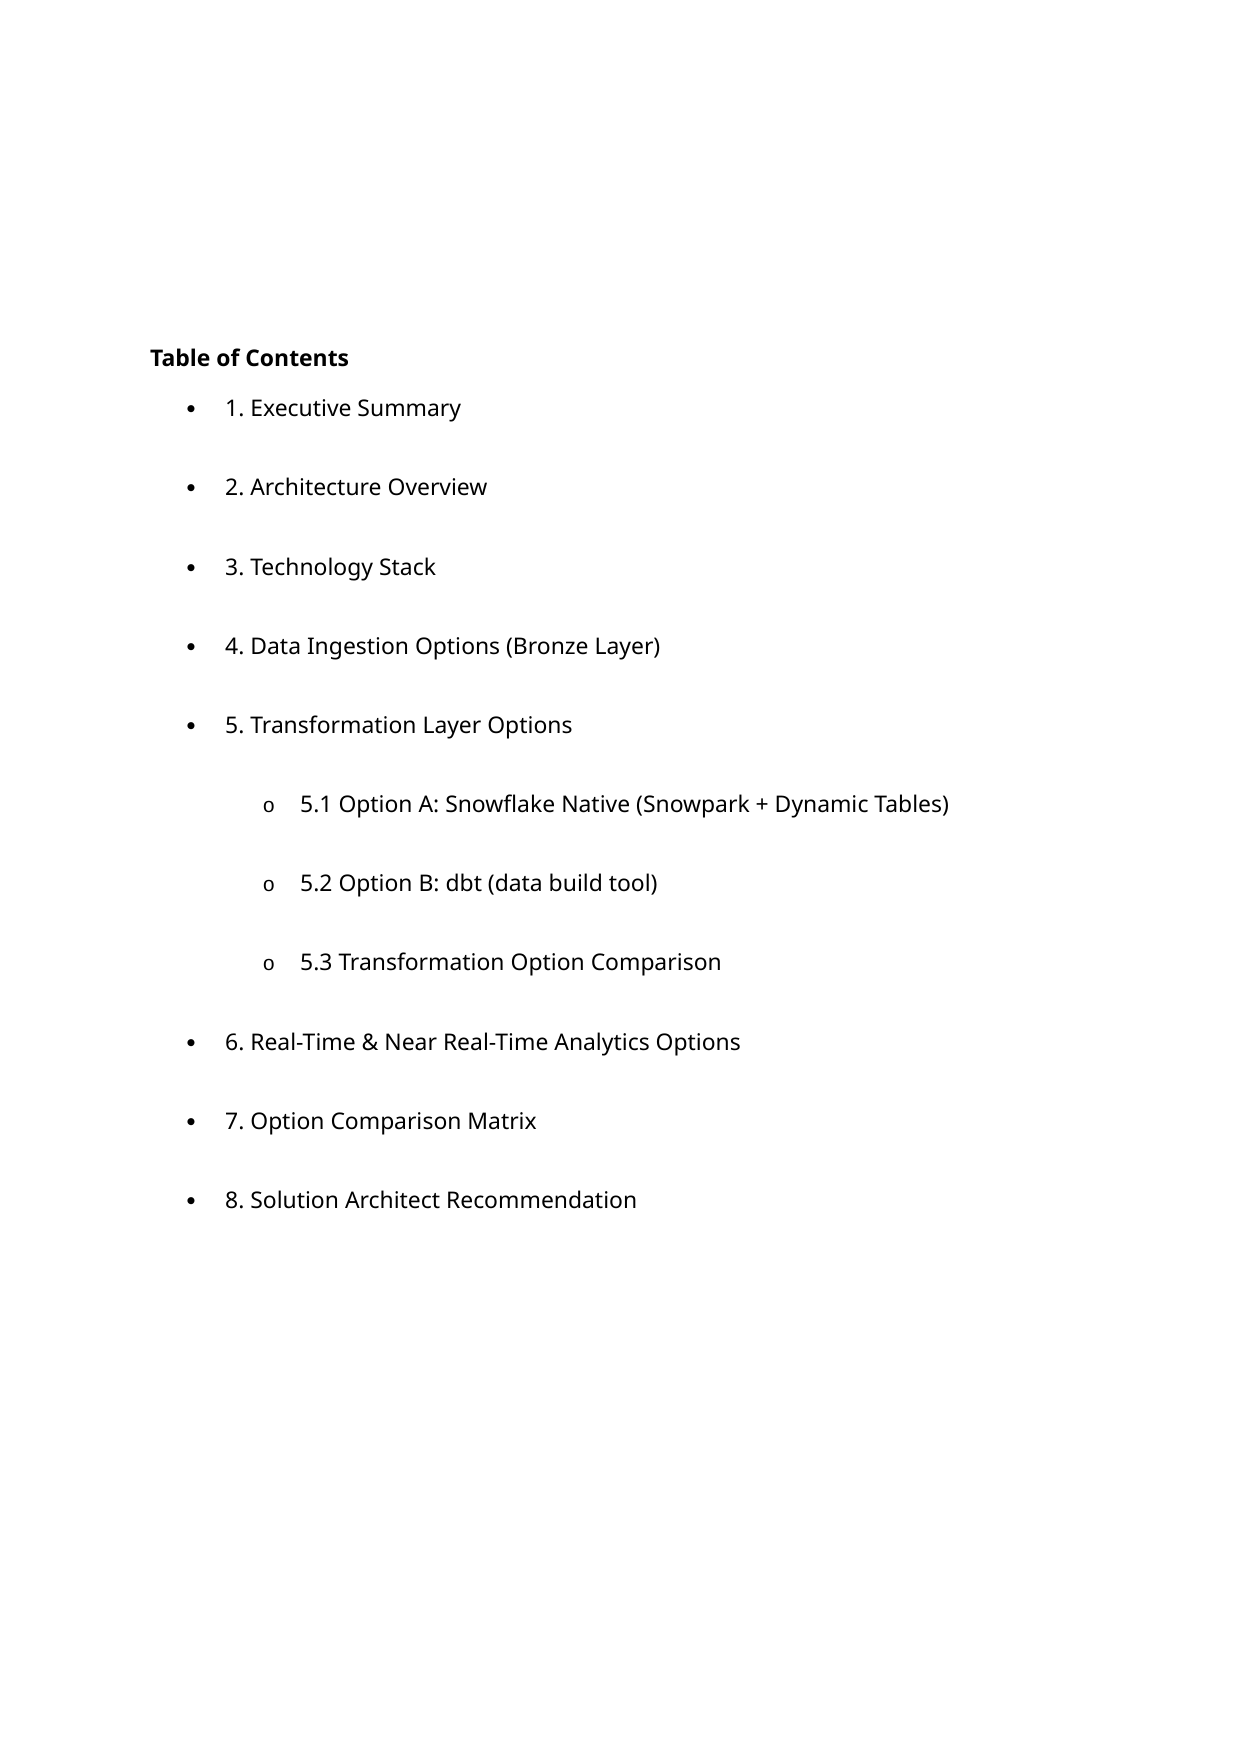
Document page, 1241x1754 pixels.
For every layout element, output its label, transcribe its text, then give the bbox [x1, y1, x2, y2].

list 8. Solution Architect Recommendation [187, 1184, 1090, 1215]
list 5. Transformation Layer Options [187, 709, 1090, 740]
list 7. Option Comparison Matrix [187, 1104, 1090, 1136]
list 5.2 Option B: dbt (data build tool) [262, 867, 1090, 898]
list 5.3 Transformation Option Comparison [262, 946, 1090, 977]
list 6. Real-Time & Near Real-Time Analytics Options [187, 1025, 1090, 1057]
list 2. Architecture Overview [187, 471, 1090, 502]
list 1. Executive Summary [187, 392, 1090, 423]
text Table of Contents [150, 342, 1090, 373]
list 5.1 Option A: Snowflake Native (Snowpark + Dynamic Tables) [262, 788, 1090, 819]
list 3. Technology Stack [187, 550, 1090, 582]
list 4. Data Ingestion Options (Bronze Layer) [187, 629, 1090, 661]
